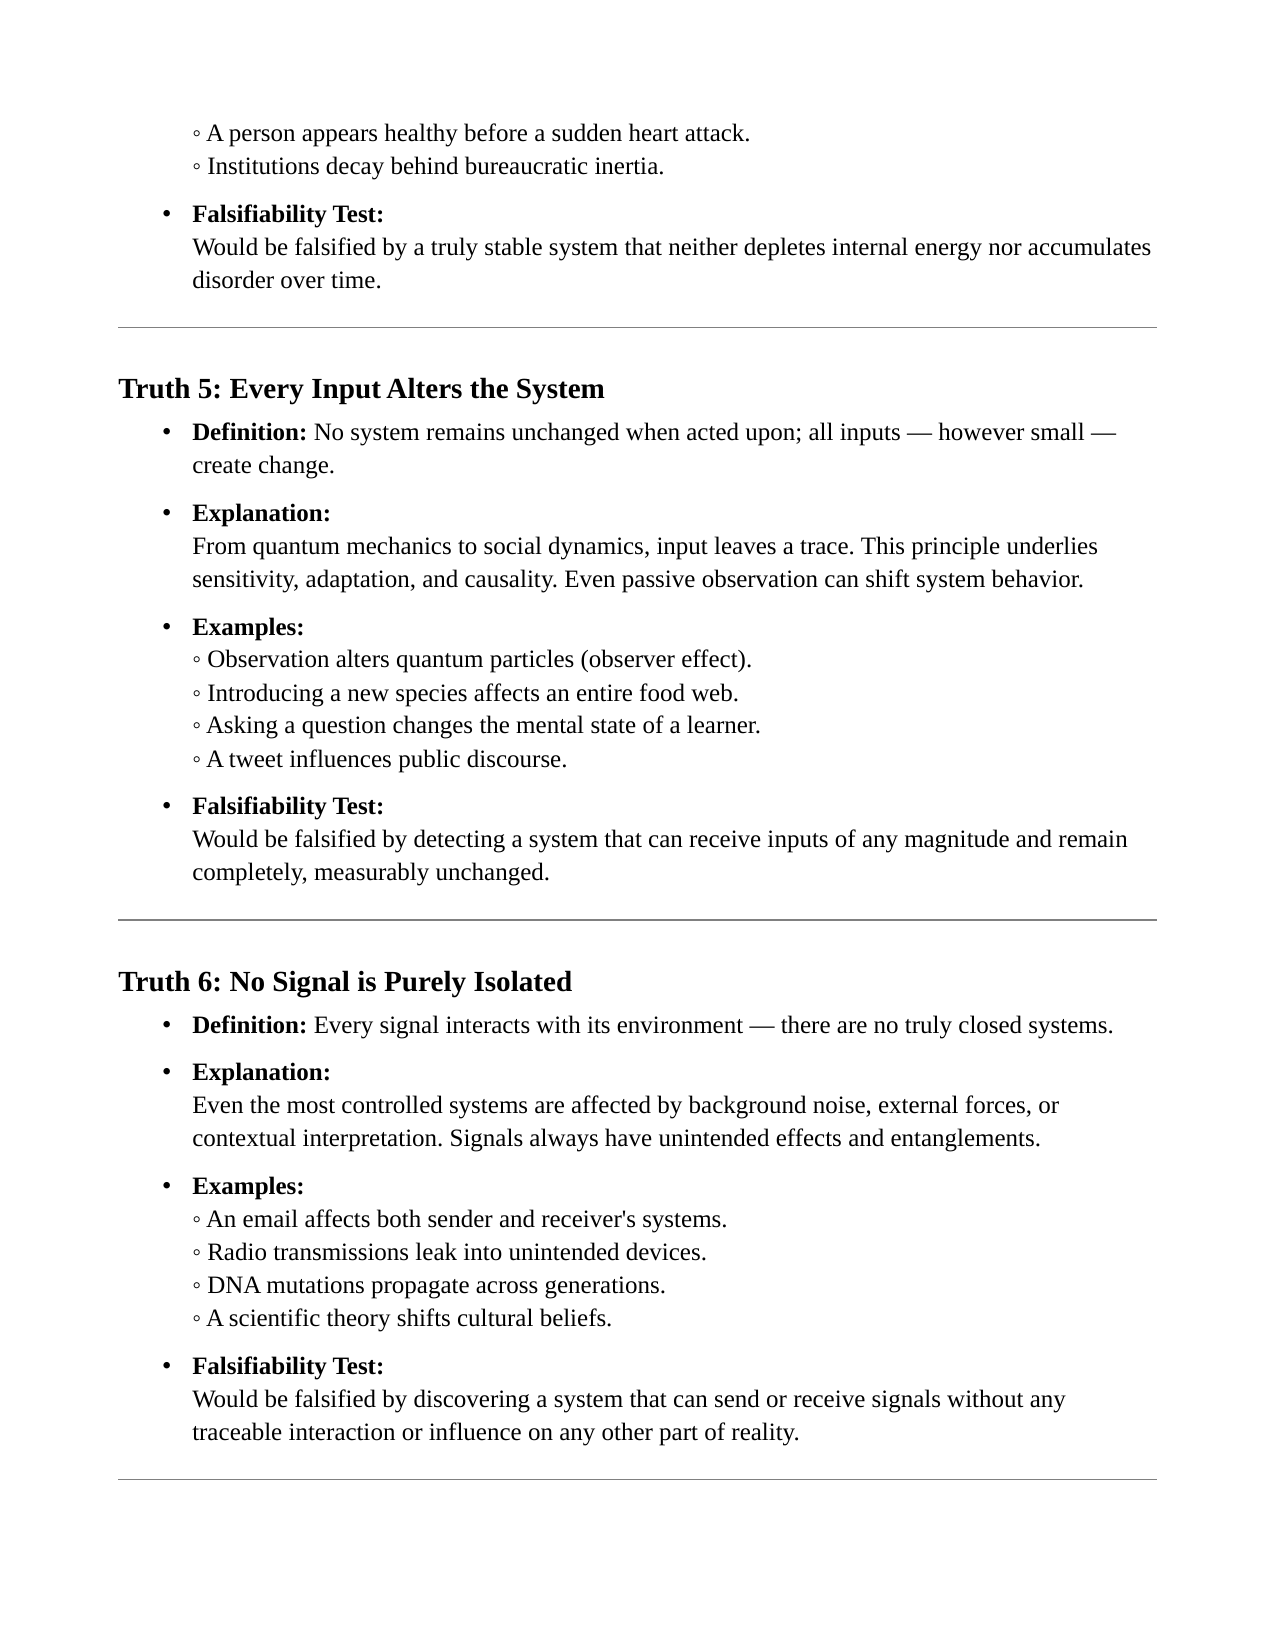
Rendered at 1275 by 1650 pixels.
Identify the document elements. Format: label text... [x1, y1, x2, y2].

list Falsifiability Test: Would be falsified by detecting a system that can receive inputs of any magnitude and remain completely, measurably unchanged. [162, 791, 1157, 886]
list Definition: Every signal interacts with its environment — there are no truly closed systems. [162, 1010, 1157, 1038]
list Explanation: From quantum mechanics to social dynamics, input leaves a trace. This principle underlies sensitivity, adaptation, and causality. Even passive observation can shift system behavior. [162, 498, 1157, 593]
list Falsifiability Test: Would be falsified by discovering a system that can send or receive signals without any traceable interaction or influence on any other part of reality. [162, 1351, 1157, 1446]
list Examples: ◦ An email affects both sender and receiver's systems. ◦ Radio transmissions leak into unintended devices. ◦ DNA mutations propagate across generations. ◦ A scientific theory shifts cultural beliefs. [162, 1171, 1157, 1332]
list ◦ A person appears healthy before a sudden heart attack. ◦ Institutions decay behind bureaucratic inertia. [162, 118, 1157, 180]
list Definition: No system remains unchanged when acted upon; all inputs — however small — create change. [162, 417, 1157, 479]
subtitle Truth 5: Every Input Alters the System [118, 371, 1157, 405]
list Examples: ◦ Observation alters quantum particles (observer effect). ◦ Introducing a new species affects an entire food web. ◦ Asking a question changes the mental state of a learner. ◦ A tweet influences public discourse. [162, 612, 1157, 772]
list Falsifiability Test: Would be falsified by a truly stable system that neither depletes internal energy nor accumulates disorder over time. [162, 199, 1157, 293]
list Explanation: Even the most controlled systems are affected by background noise, external forces, or contextual interpretation. Signals always have unintended effects and entanglements. [162, 1057, 1157, 1152]
subtitle Truth 6: No Signal is Purely Isolated [118, 964, 1157, 997]
